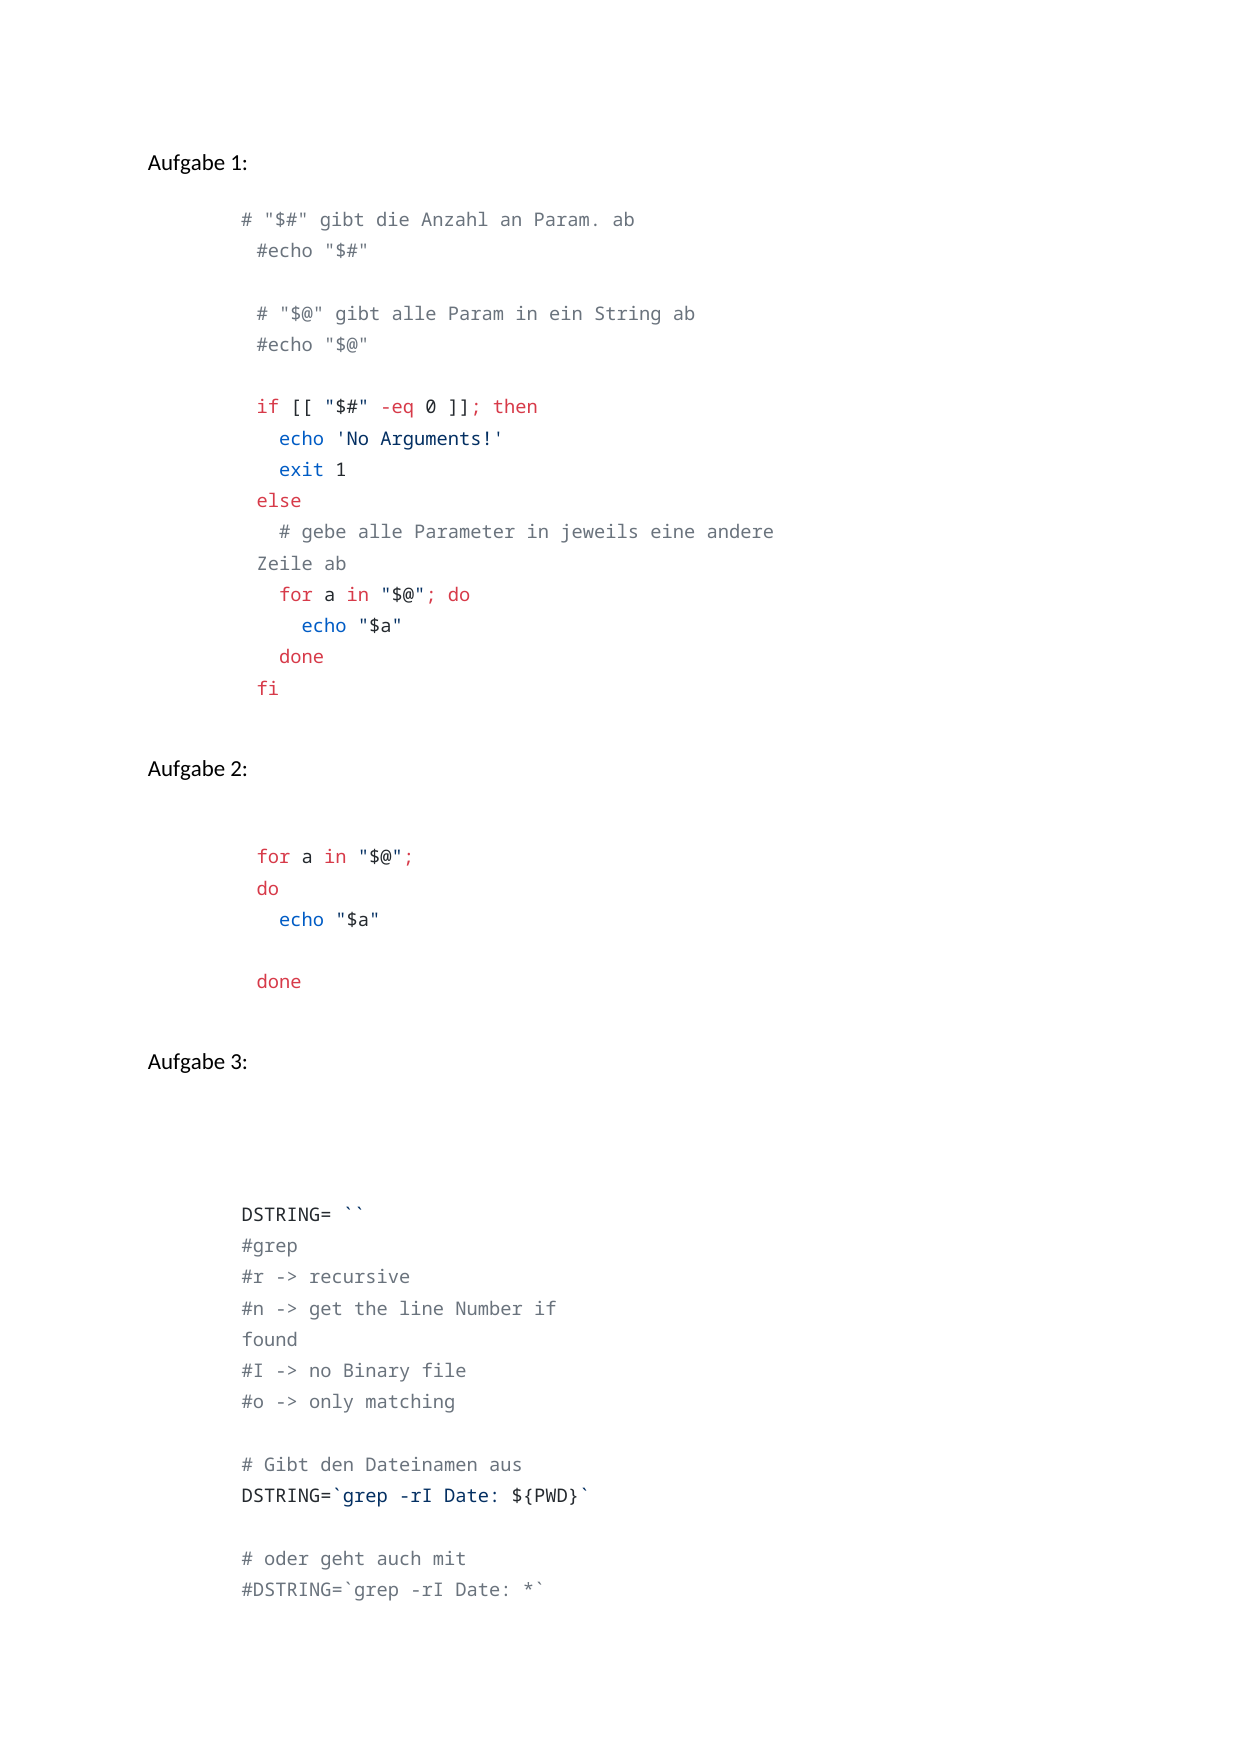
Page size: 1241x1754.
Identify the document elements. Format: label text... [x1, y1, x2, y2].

table_cell [148, 388, 241, 419]
table_cell [148, 932, 241, 963]
table_cell [148, 1383, 226, 1414]
table_cell [148, 576, 241, 607]
table_cell [148, 482, 241, 513]
table_cell [226, 1164, 607, 1196]
table_cell #echo "$#" [241, 232, 839, 263]
table_cell exit 1 [241, 451, 839, 482]
table_cell DSTRING=`grep -rI Date: ${PWD}` [226, 1477, 607, 1508]
table_cell [148, 1289, 226, 1352]
text Aufgabe 2: [148, 754, 1093, 782]
table_cell [148, 638, 241, 669]
table_cell [148, 607, 241, 638]
table_cell [148, 1258, 226, 1289]
table_cell [148, 1571, 226, 1602]
table_cell DSTRING= `` [226, 1196, 607, 1227]
table_cell [226, 1133, 607, 1164]
table_cell [241, 263, 839, 294]
table_cell [148, 1133, 226, 1164]
table_cell #r -> recursive [226, 1258, 607, 1289]
table_cell # gebe alle Parameter in jeweils eine andere Zeile ab [241, 513, 839, 576]
table_cell [148, 1227, 226, 1258]
table_cell # Gibt den Dateinamen aus [226, 1446, 607, 1477]
table_header [148, 1100, 226, 1133]
table_cell [148, 232, 241, 263]
table_cell [148, 263, 241, 294]
table_cell [148, 1446, 226, 1477]
table_header # "$#" gibt die Anzahl an Param. ab [241, 201, 839, 232]
table_header [148, 201, 241, 232]
table_cell [148, 1196, 226, 1227]
table_header [148, 807, 241, 838]
table_cell [148, 963, 241, 994]
table_cell #n -> get the line Number if found [226, 1289, 607, 1352]
table_cell #echo "$@" [241, 326, 839, 357]
table_cell for a in "$@"; do [241, 838, 447, 900]
table_cell [148, 1477, 226, 1508]
table_cell [148, 1414, 226, 1446]
table_cell echo "$a" [241, 607, 839, 638]
text Aufgabe 1: [148, 148, 1093, 176]
table_cell [148, 838, 241, 900]
table_cell #DSTRING=`grep -rI Date: *` [226, 1571, 607, 1602]
table_header [226, 1100, 607, 1133]
table_cell [226, 1508, 607, 1539]
text Aufgabe 3: [148, 1047, 1093, 1075]
table_cell [148, 1164, 226, 1196]
table_cell [148, 1352, 226, 1383]
table_cell echo 'No Arguments!' [241, 419, 839, 451]
table_cell [148, 900, 241, 932]
table_cell done [241, 963, 447, 994]
table_cell [148, 326, 241, 357]
table_cell fi [241, 669, 839, 701]
table_cell [241, 932, 447, 963]
table_cell [148, 419, 241, 451]
table_cell echo "$a" [241, 900, 447, 932]
table_header [241, 807, 447, 838]
table_cell done [241, 638, 839, 669]
table_cell #grep [226, 1227, 607, 1258]
table_cell [148, 357, 241, 388]
table_cell if [[ "$#" -eq 0 ]]; then [241, 388, 839, 419]
table_cell [148, 1539, 226, 1571]
table_cell [148, 451, 241, 482]
table_cell [148, 294, 241, 326]
table_cell [148, 513, 241, 576]
table_cell for a in "$@"; do [241, 576, 839, 607]
table_cell # "$@" gibt alle Param in ein String ab [241, 294, 839, 326]
table_cell # oder geht auch mit [226, 1539, 607, 1571]
table_cell #o -> only matching [226, 1383, 607, 1414]
table_cell #I -> no Binary file [226, 1352, 607, 1383]
table_cell [148, 669, 241, 701]
table_cell [241, 357, 839, 388]
table_cell else [241, 482, 839, 513]
table_cell [226, 1414, 607, 1446]
table_cell [148, 1508, 226, 1539]
